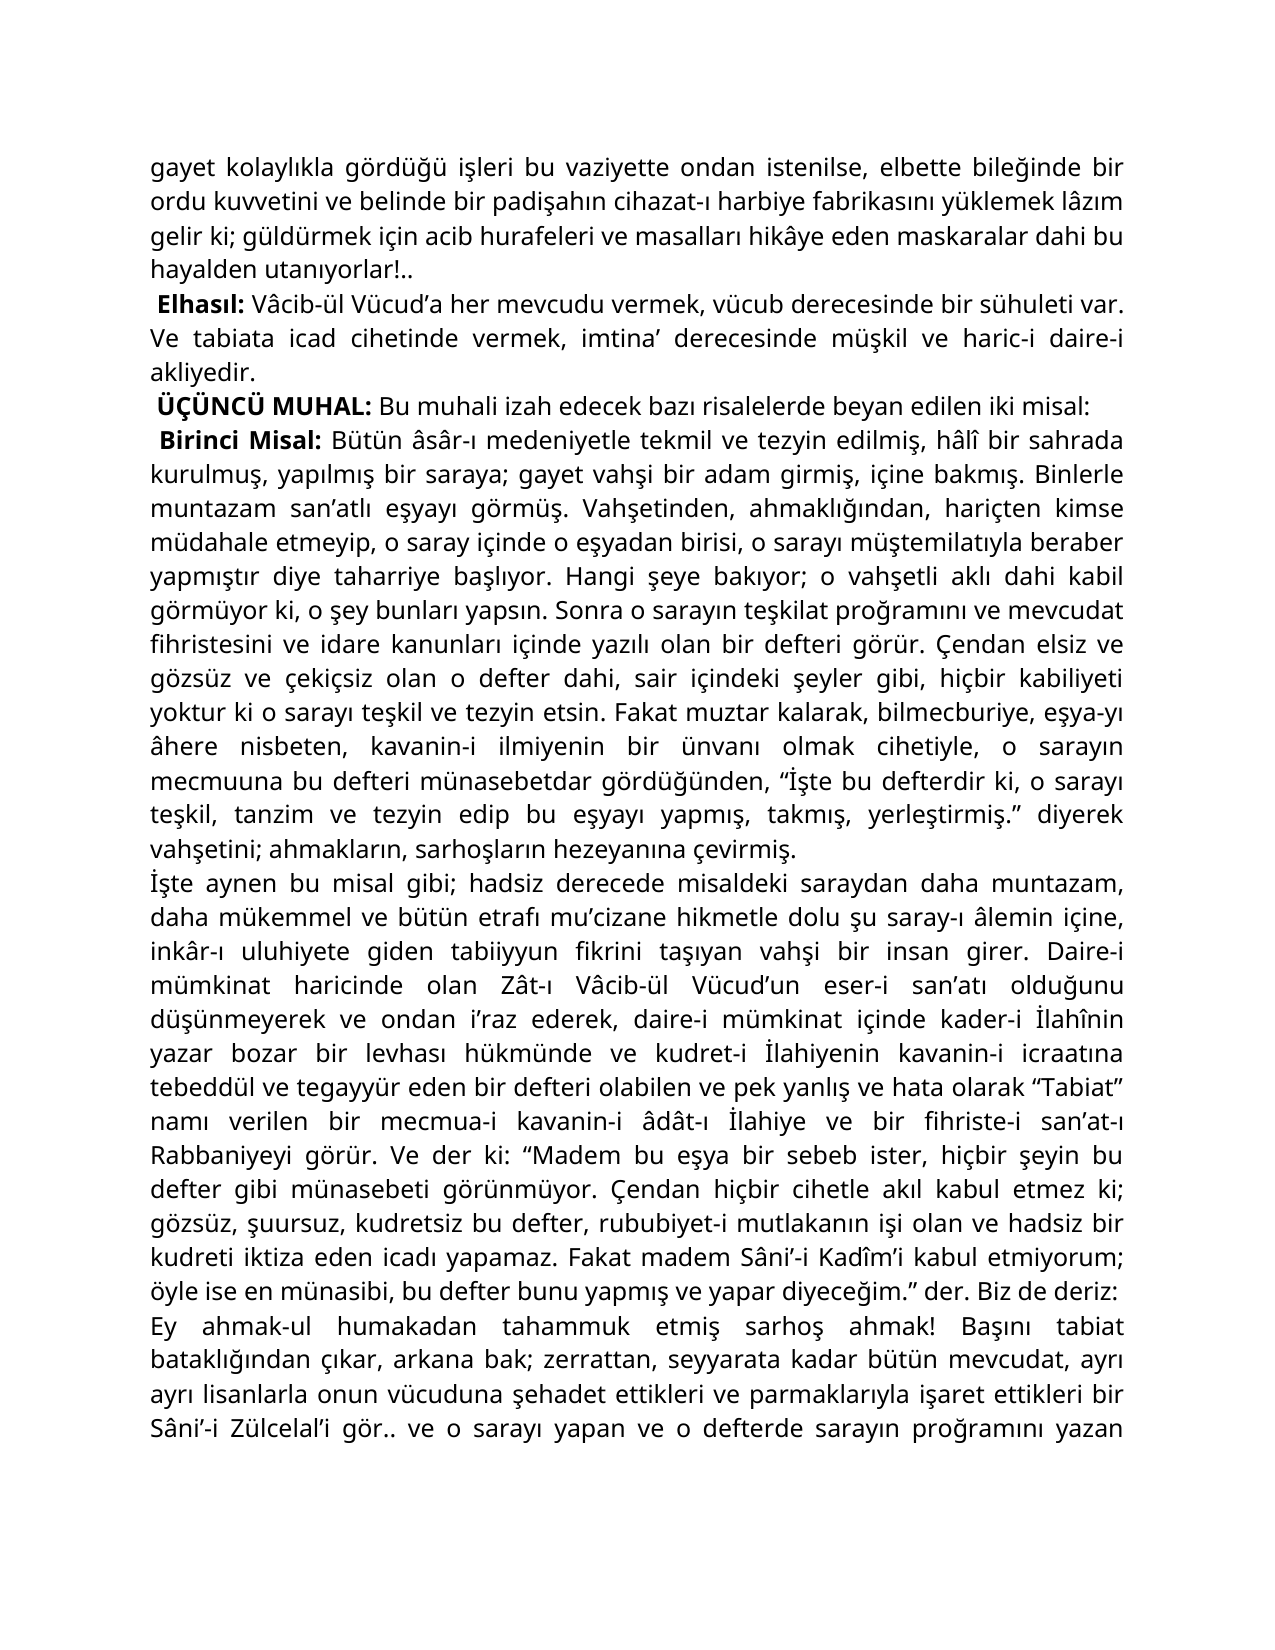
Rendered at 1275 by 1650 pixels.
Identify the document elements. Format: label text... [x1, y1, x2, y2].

text Birinci Misal: Bütün âsâr-ı medeniyetle tekmil ve tezyin edilmiş, hâlî bir sahrada kurulmuş, yapılmış bir saraya; gayet vahşi bir adam girmiş, içine bakmış. Binlerle muntazam san’atlı eşyayı görmüş. Vahşetinden, ahmaklığından, hariçten kimse müdahale etmeyip, o saray içinde o eşyadan birisi, o sarayı müştemilatıyla beraber yapmıştır diye taharriye başlıyor. Hangi şeye bakıyor; o vahşetli aklı dahi kabil görmüyor ki, o şey bunları yapsın. Sonra o sarayın teşkilat proğramını ve mevcudat fihristesini ve idare kanunları içinde yazılı olan bir defteri görür. Çendan elsiz ve gözsüz ve çekiçsiz olan o defter dahi, sair içindeki şeyler gibi, hiçbir kabiliyeti yoktur ki o sarayı teşkil ve tezyin etsin. Fakat muztar kalarak, bilmecburiye, eşya-yı âhere nisbeten, kavanin-i ilmiyenin bir ünvanı olmak cihetiyle, o sarayın mecmuuna bu defteri münasebetdar gördüğünden, “İşte bu defterdir ki, o sarayı teşkil, tanzim ve tezyin edip bu eşyayı yapmış, takmış, yerleştirmiş.” diyerek vahşetini; ahmakların, sarhoşların hezeyanına çevirmiş. [150, 422, 1125, 865]
text gayet kolaylıkla gördüğü işleri bu vaziyette ondan istenilse, elbette bileğinde bir ordu kuvvetini ve belinde bir padişahın cihazat-ı harbiye fabrikasını yüklemek lâzım gelir ki; güldürmek için acib hurafeleri ve masalları hikâye eden maskaralar dahi bu hayalden utanıyorlar!.. [150, 150, 1125, 286]
text Ey ahmak-ul humakadan tahammuk etmiş sarhoş ahmak! Başını tabiat bataklığından çıkar, arkana bak; zerrattan, seyyarata kadar bütün mevcudat, ayrı ayrı lisanlarla onun vücuduna şehadet ettikleri ve parmaklarıyla işaret ettikleri bir Sâni’-i Zülcelal’i gör.. ve o sarayı yapan ve o defterde sarayın proğramını yazan [150, 1308, 1125, 1444]
text Elhasıl: Vâcib-ül Vücud’a her mevcudu vermek, vücub derecesinde bir sühuleti var. Ve tabiata icad cihetinde vermek, imtina’ derecesinde müşkil ve haric-i daire-i akliyedir. [150, 286, 1125, 388]
text İşte aynen bu misal gibi; hadsiz derecede misaldeki saraydan daha muntazam, daha mükemmel ve bütün etrafı mu’cizane hikmetle dolu şu saray-ı âlemin içine, inkâr-ı uluhiyete giden tabiiyyun fikrini taşıyan vahşi bir insan girer. Daire-i mümkinat haricinde olan Zât-ı Vâcib-ül Vücud’un eser-i san’atı olduğunu düşünmeyerek ve ondan i’raz ederek, daire-i mümkinat içinde kader-i İlahînin yazar bozar bir levhası hükmünde ve kudret-i İlahiyenin kavanin-i icraatına tebeddül ve tegayyür eden bir defteri olabilen ve pek yanlış ve hata olarak “Tabiat” namı verilen bir mecmua-i kavanin-i âdât-ı İlahiye ve bir fihriste-i san’at-ı Rabbaniyeyi görür. Ve der ki: “Madem bu eşya bir sebeb ister, hiçbir şeyin bu defter gibi münasebeti görünmüyor. Çendan hiçbir cihetle akıl kabul etmez ki; gözsüz, şuursuz, kudretsiz bu defter, rububiyet-i mutlakanın işi olan ve hadsiz bir kudreti iktiza eden icadı yapamaz. Fakat madem Sâni’-i Kadîm’i kabul etmiyorum; öyle ise en münasibi, bu defter bunu yapmış ve yapar diyeceğim.” der. Biz de deriz: [150, 865, 1125, 1308]
text ÜÇÜNCÜ MUHAL: Bu muhali izah edecek bazı risalelerde beyan edilen iki misal: [150, 388, 1125, 422]
